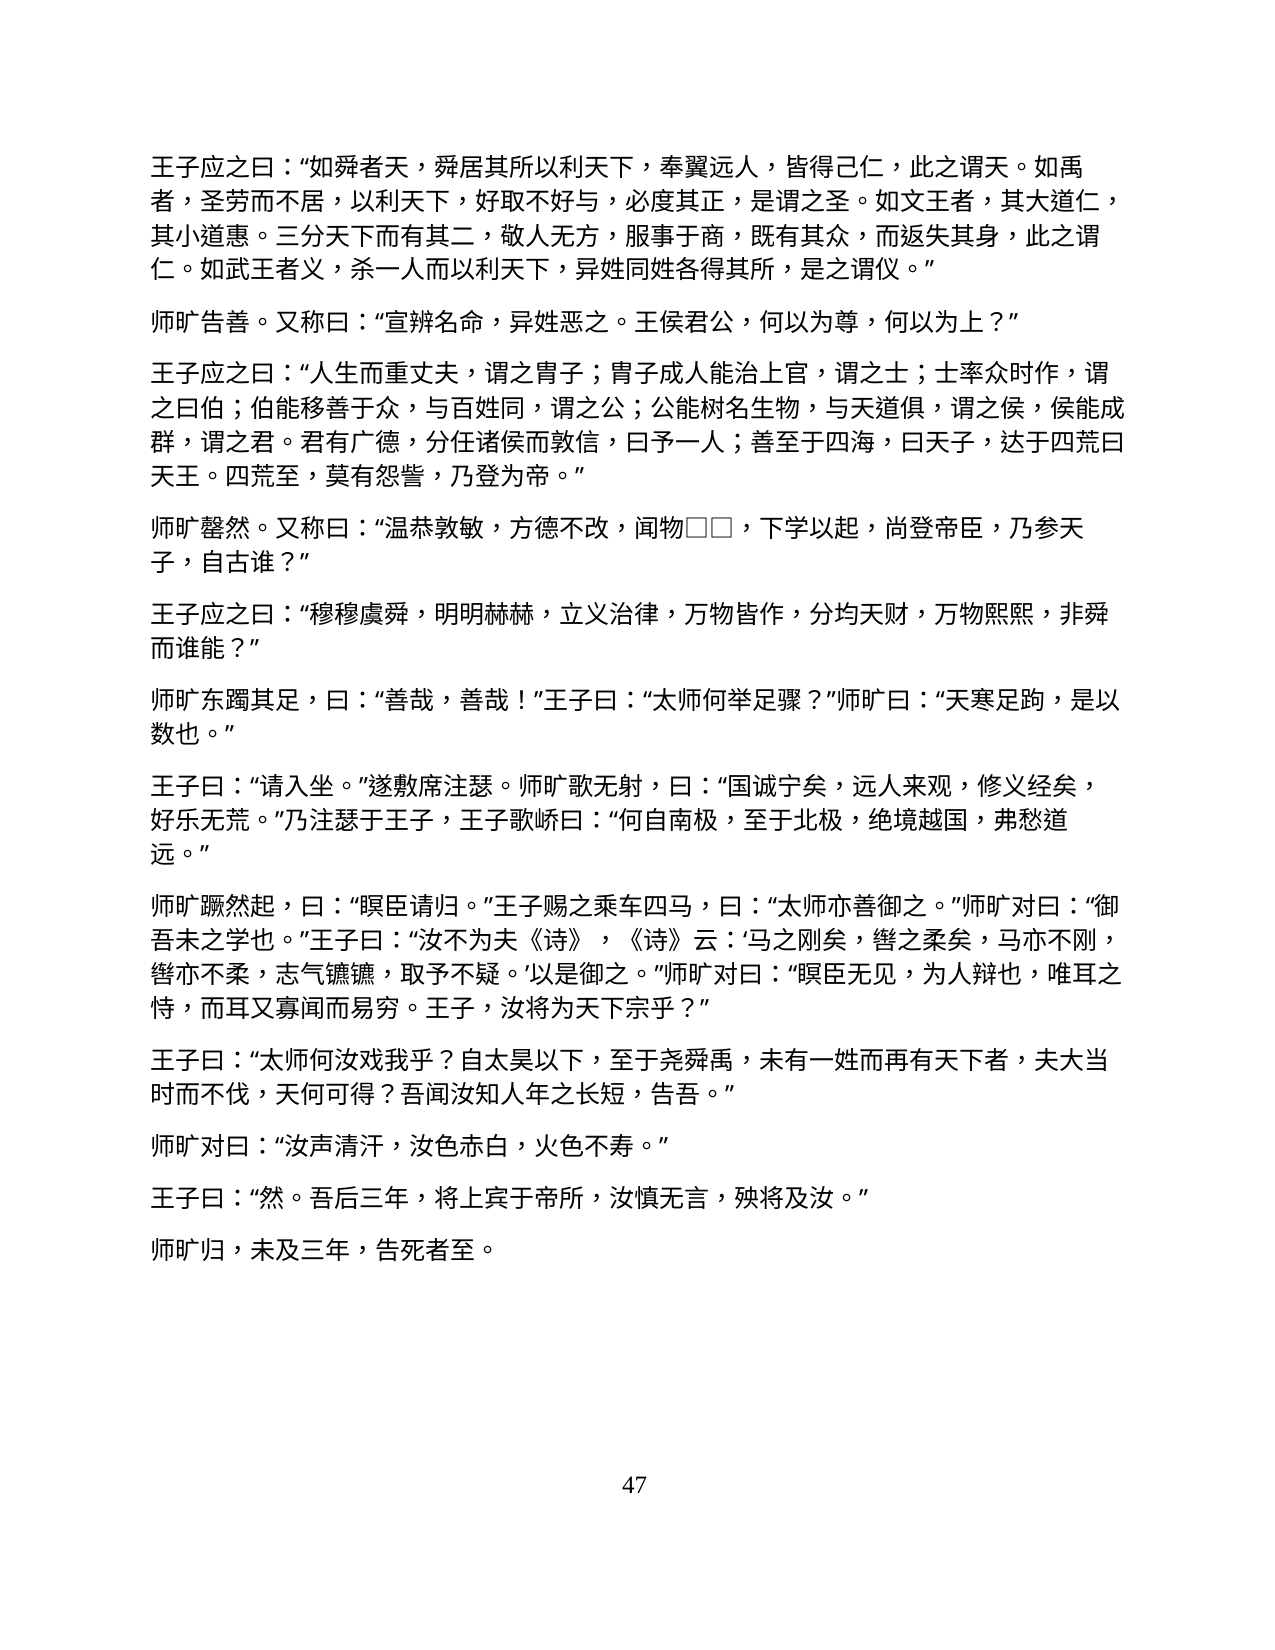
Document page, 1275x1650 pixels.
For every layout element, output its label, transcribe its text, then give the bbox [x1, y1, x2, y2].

text 王子曰：“太师何汝戏我乎？自太昊以下，至于尧舜禹，未有一姓而再有天下者，夫大当时而不伐，天何可得？吾闻汝知人年之长短，告吾。” [150, 1043, 1125, 1111]
text 师旷东躅其足，曰：“善哉，善哉！”王子曰：“太师何举足骤？”师旷曰：“天寒足跔，是以数也。” [150, 682, 1125, 751]
text 师旷对曰：“汝声清汗，汝色赤白，火色不寿。” [150, 1129, 1125, 1163]
text 王子应之曰：“人生而重丈夫，谓之胄子；胄子成人能治上官，谓之士；士率众时作，谓之曰伯；伯能移善于众，与百姓同，谓之公；公能树名生物，与天道俱，谓之侯，侯能成群，谓之君。君有广德，分任诸侯而敦信，曰予一人；善至于四海，曰天子，达于四荒曰天王。四荒至，莫有怨訾，乃登为帝。” [150, 356, 1125, 492]
text 师旷罄然。又称曰：“温恭敦敏，方德不改，闻物□□，下学以起，尚登帝臣，乃参天子，自古谁？” [150, 510, 1125, 578]
text 王子曰：“然。吾后三年，将上宾于帝所，汝慎无言，殃将及汝。” [150, 1181, 1125, 1215]
text 师旷蹶然起，曰：“瞑臣请归。”王子赐之乘车四马，曰：“太师亦善御之。”师旷对曰：“御吾未之学也。”王子曰：“汝不为夫《诗》，《诗》云：‘马之刚矣，辔之柔矣，马亦不刚，辔亦不柔，志气镳镳，取予不疑。’以是御之。”师旷对曰：“瞑臣无见，为人辩也，唯耳之恃，而耳又寡闻而易穷。王子，汝将为天下宗乎？” [150, 888, 1125, 1025]
text 师旷归，未及三年，告死者至。 [150, 1233, 1125, 1267]
text 王子应之曰：“穆穆虞舜，明明赫赫，立义治律，万物皆作，分均天财，万物熙熙，非舜而谁能？” [150, 596, 1125, 664]
text 王子曰：“请入坐。”遂敷席注瑟。师旷歌无射，曰：“国诚宁矣，远人来观，修义经矣，好乐无荒。”乃注瑟于王子，王子歌峤曰：“何自南极，至于北极，绝境越国，弗愁道远。” [150, 768, 1125, 871]
text 师旷告善。又称曰：“宣辨名命，异姓恶之。王侯君公，何以为尊，何以为上？” [150, 304, 1125, 338]
text 王子应之曰：“如舜者天，舜居其所以利天下，奉翼远人，皆得己仁，此之谓天。如禹者，圣劳而不居，以利天下，好取不好与，必度其正，是谓之圣。如文王者，其大道仁，其小道惠。三分天下而有其二，敬人无方，服事于商，既有其众，而返失其身，此之谓仁。如武王者义，杀一人而以利天下，异姓同姓各得其所，是之谓仪。” [150, 150, 1125, 286]
